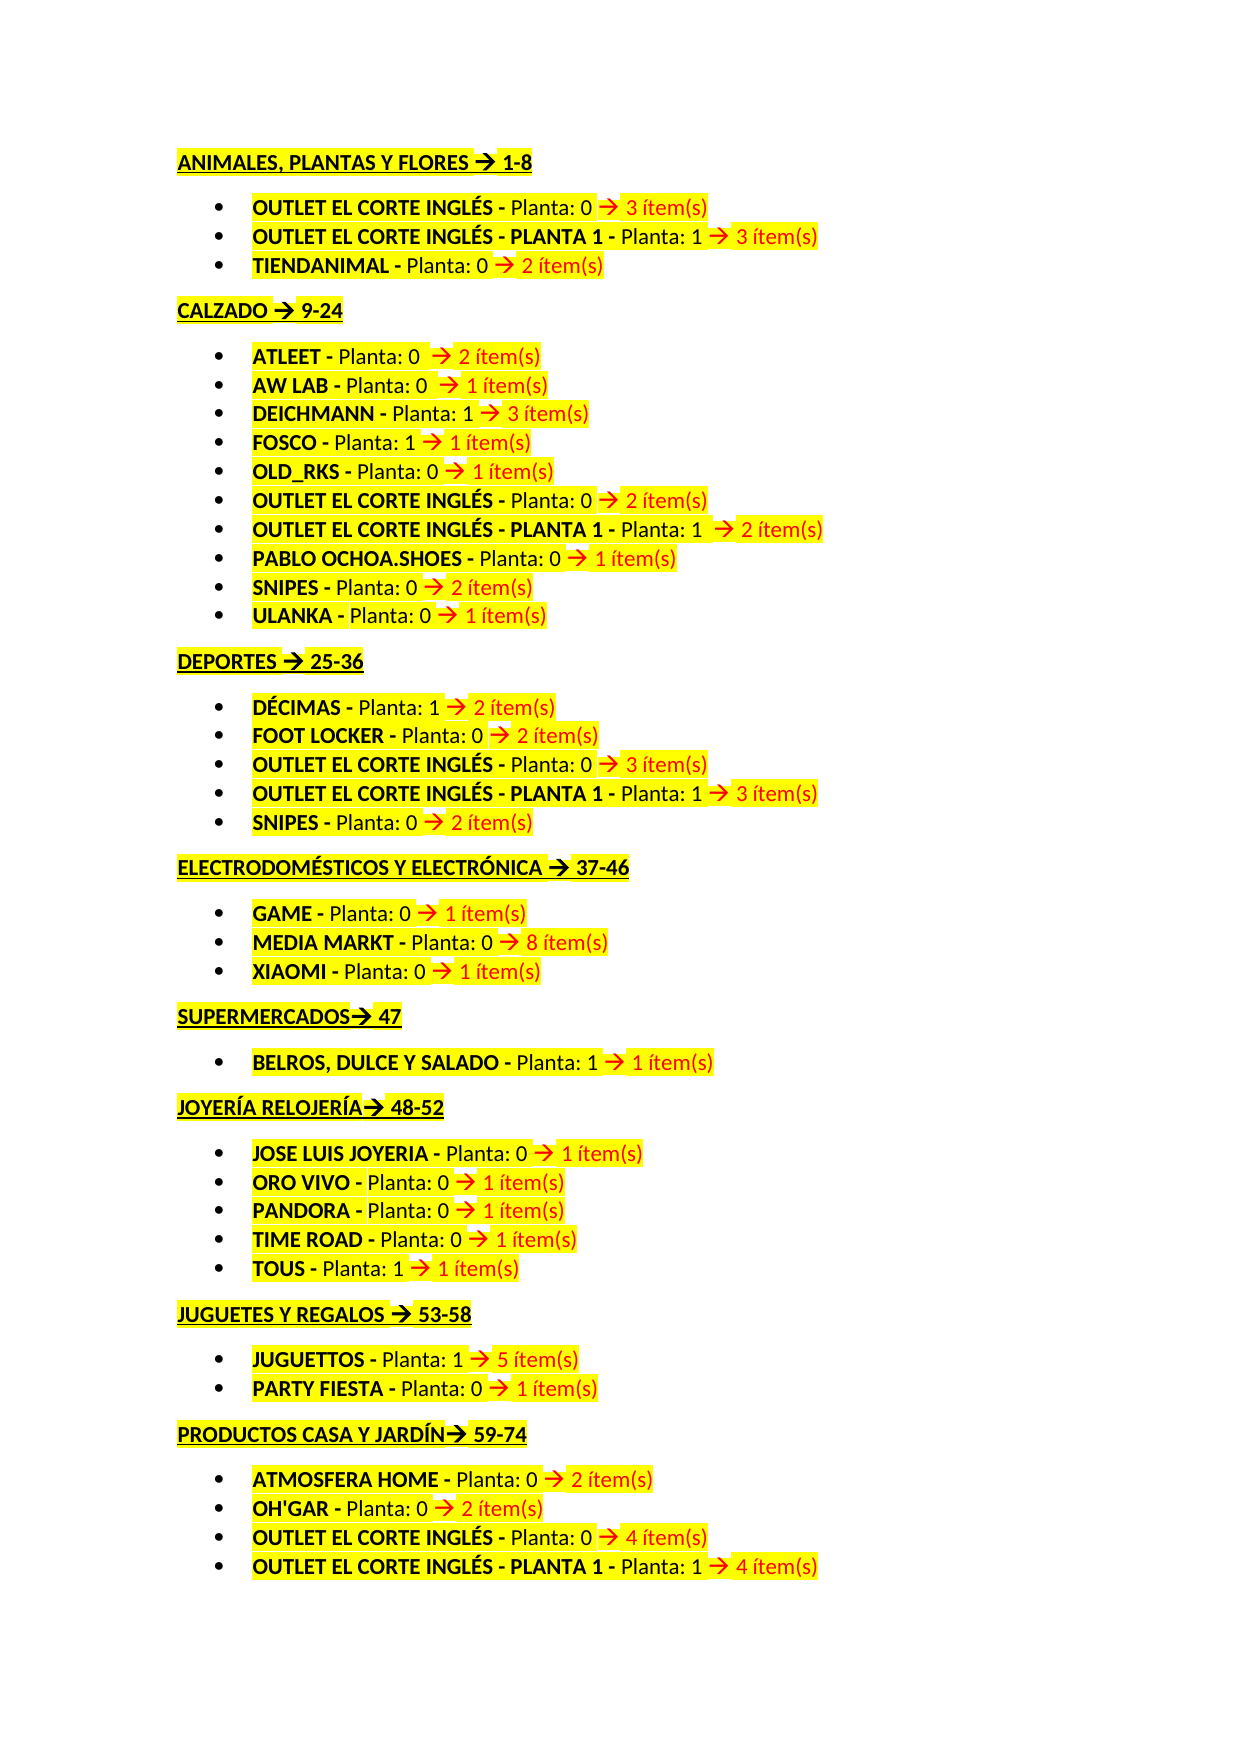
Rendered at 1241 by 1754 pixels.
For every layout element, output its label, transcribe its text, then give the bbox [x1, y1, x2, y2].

list OH'GAR - Planta: 0  2 ítem(s) [215, 1494, 1063, 1522]
list TIENDANIMAL - Planta: 0  2 ítem(s) [215, 251, 1063, 279]
list OUTLET EL CORTE INGLÉS - PLANTA 1 - Planta: 1  4 ítem(s) [215, 1552, 1063, 1580]
list SNIPES - Planta: 0  2 ítem(s) [215, 808, 1063, 836]
list OUTLET EL CORTE INGLÉS - Planta: 0  4 ítem(s) [215, 1523, 1063, 1551]
list ORO VIVO - Planta: 0  1 ítem(s) [215, 1168, 1063, 1196]
list GAME - Planta: 0  1 ítem(s) [215, 899, 1063, 927]
list TIME ROAD - Planta: 0  1 ítem(s) [215, 1225, 1063, 1253]
list MEDIA MARKT - Planta: 0  8 ítem(s) [215, 928, 1063, 956]
list SNIPES - Planta: 0  2 ítem(s) [215, 573, 1063, 601]
list JUGUETTOS - Planta: 1  5 ítem(s) [215, 1345, 1063, 1373]
list PANDORA - Planta: 0  1 ítem(s) [215, 1197, 1063, 1224]
list FOSCO - Planta: 1  1 ítem(s) [215, 428, 1063, 456]
list DEICHMANN - Planta: 1  3 ítem(s) [215, 399, 1063, 428]
list JOSE LUIS JOYERIA - Planta: 0  1 ítem(s) [215, 1139, 1063, 1167]
text CALZADO  9-24 [177, 296, 1063, 324]
list FOOT LOCKER - Planta: 0  2 ítem(s) [215, 721, 1063, 749]
list ATMOSFERA HOME - Planta: 0  2 ítem(s) [215, 1465, 1063, 1493]
text ANIMALES, PLANTAS Y FLORES  1-8 [177, 148, 1063, 176]
list PABLO OCHOA.SHOES - Planta: 0  1 ítem(s) [215, 544, 1063, 572]
text JUGUETES Y REGALOS  53-58 [177, 1300, 1063, 1328]
text PRODUCTOS CASA Y JARDÍN 59-74 [177, 1420, 1063, 1448]
list ULANKA - Planta: 0  1 ítem(s) [215, 602, 1063, 629]
list OUTLET EL CORTE INGLÉS - PLANTA 1 - Planta: 1  2 ítem(s) [215, 515, 1063, 543]
list TOUS - Planta: 1  1 ítem(s) [215, 1254, 1063, 1282]
list DÉCIMAS - Planta: 1  2 ítem(s) [215, 693, 1063, 721]
text SUPERMERCADOS 47 [177, 1002, 1063, 1030]
list OUTLET EL CORTE INGLÉS - PLANTA 1 - Planta: 1  3 ítem(s) [215, 222, 1063, 250]
list PARTY FIESTA - Planta: 0  1 ítem(s) [215, 1374, 1063, 1402]
list OUTLET EL CORTE INGLÉS - Planta: 0  3 ítem(s) [215, 193, 1063, 221]
text JOYERÍA RELOJERÍA 48-52 [177, 1093, 1063, 1121]
list BELROS, DULCE Y SALADO - Planta: 1  1 ítem(s) [215, 1048, 1063, 1076]
text ELECTRODOMÉSTICOS Y ELECTRÓNICA  37-46 [177, 853, 1063, 882]
list OUTLET EL CORTE INGLÉS - PLANTA 1 - Planta: 1  3 ítem(s) [215, 779, 1063, 807]
list ATLEET - Planta: 0  2 ítem(s) [215, 342, 1063, 370]
text DEPORTES  25-36 [177, 647, 1063, 675]
list OUTLET EL CORTE INGLÉS - Planta: 0  2 ítem(s) [215, 486, 1063, 514]
list XIAOMI - Planta: 0  1 ítem(s) [215, 957, 1063, 985]
list AW LAB - Planta: 0  1 ítem(s) [215, 371, 1063, 399]
list OUTLET EL CORTE INGLÉS - Planta: 0  3 ítem(s) [215, 750, 1063, 778]
list OLD_RKS - Planta: 0  1 ítem(s) [215, 457, 1063, 485]
